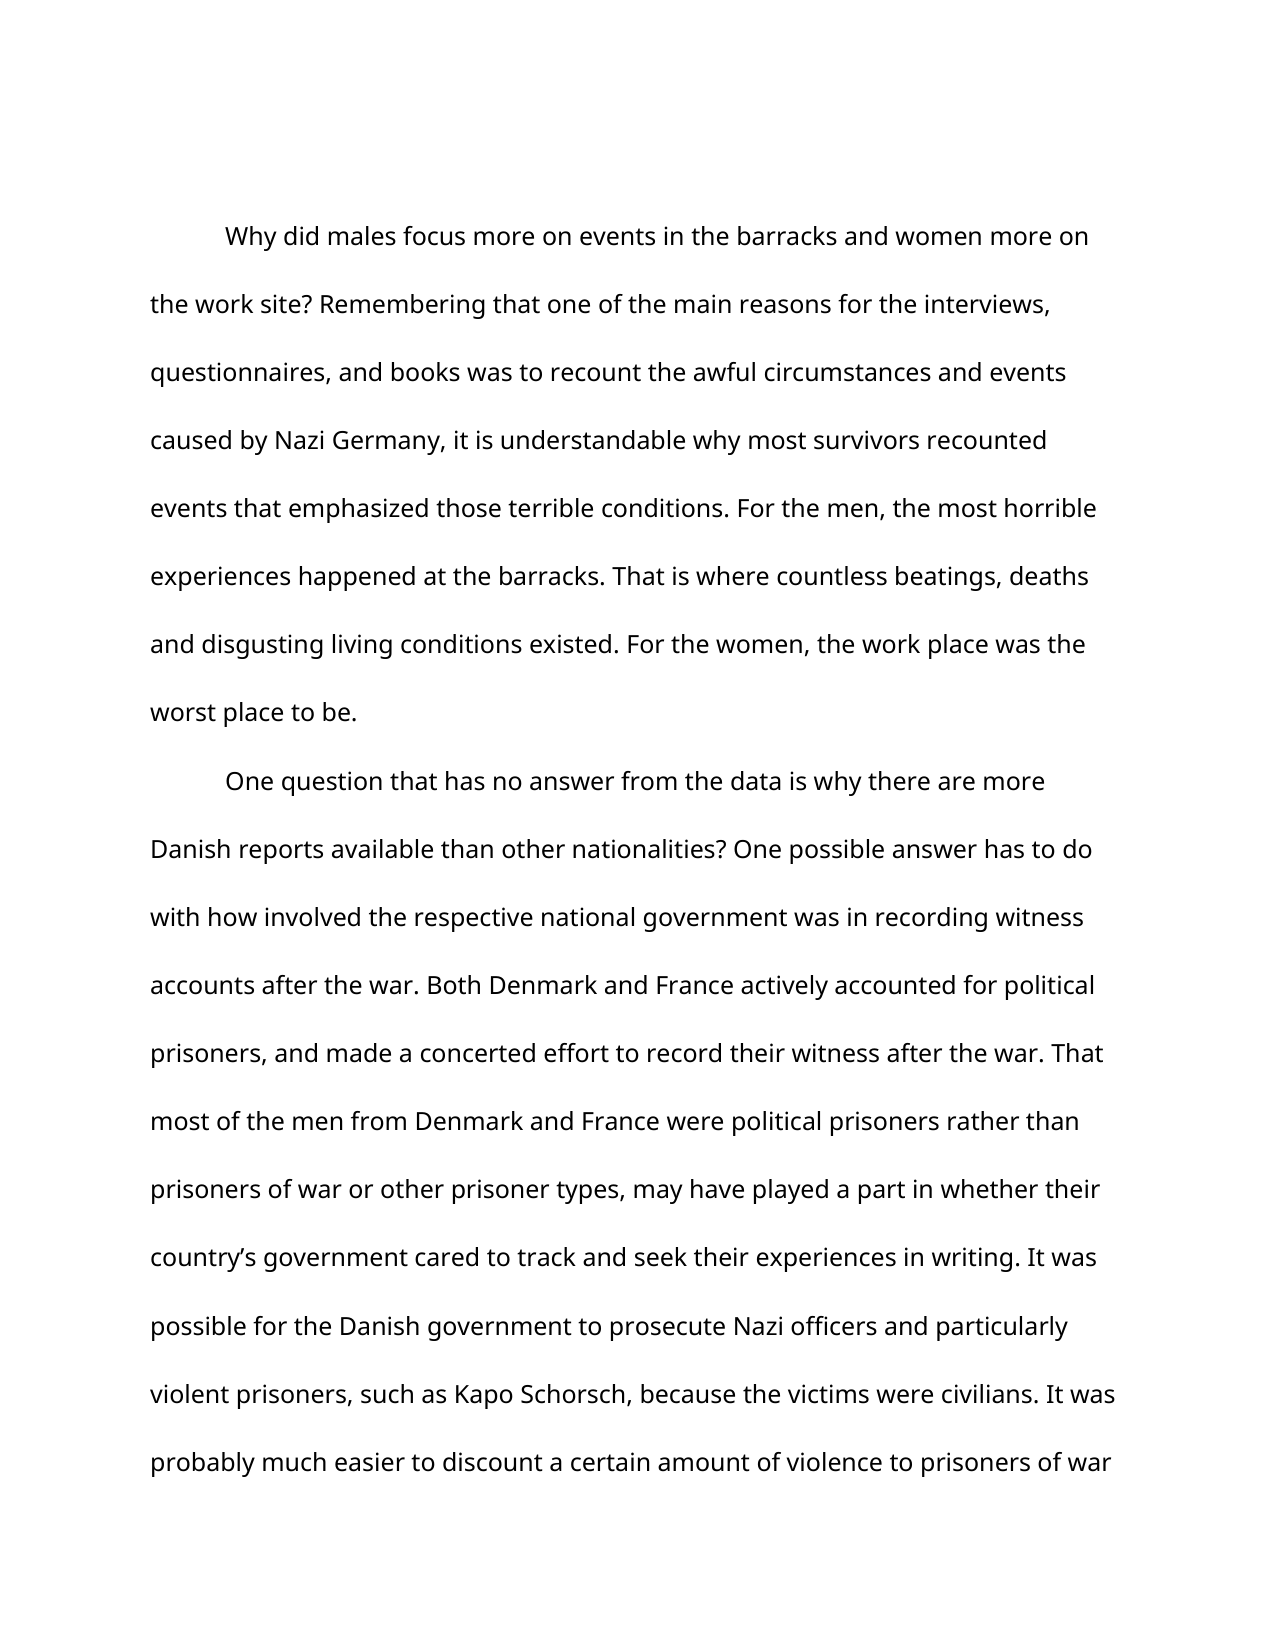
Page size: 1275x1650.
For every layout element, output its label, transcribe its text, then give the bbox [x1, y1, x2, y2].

text One question that has no answer from the data is why there are more Danish reports available than other nationalities? One possible answer has to do with how involved the respective national government was in recording witness accounts after the war. Both Denmark and France actively accounted for political prisoners, and made a concerted effort to record their witness after the war. That most of the men from Denmark and France were political prisoners rather than prisoners of war or other prisoner types, may have played a part in whether their country’s government cared to track and seek their experiences in writing. It was possible for the Danish government to prosecute Nazi officers and particularly violent prisoners, such as Kapo Schorsch, because the victims were civilians. It was probably much easier to discount a certain amount of violence to prisoners of war [150, 763, 1125, 1478]
text Why did males focus more on events in the barracks and women more on the work site? Remembering that one of the main reasons for the interviews, questionnaires, and books was to recount the awful circumstances and events caused by Nazi Germany, it is understandable why most survivors recounted events that emphasized those terrible conditions. For the men, the most horrible experiences happened at the barracks. That is where countless beatings, deaths and disgusting living conditions existed. For the women, the work place was the worst place to be. [150, 218, 1125, 729]
